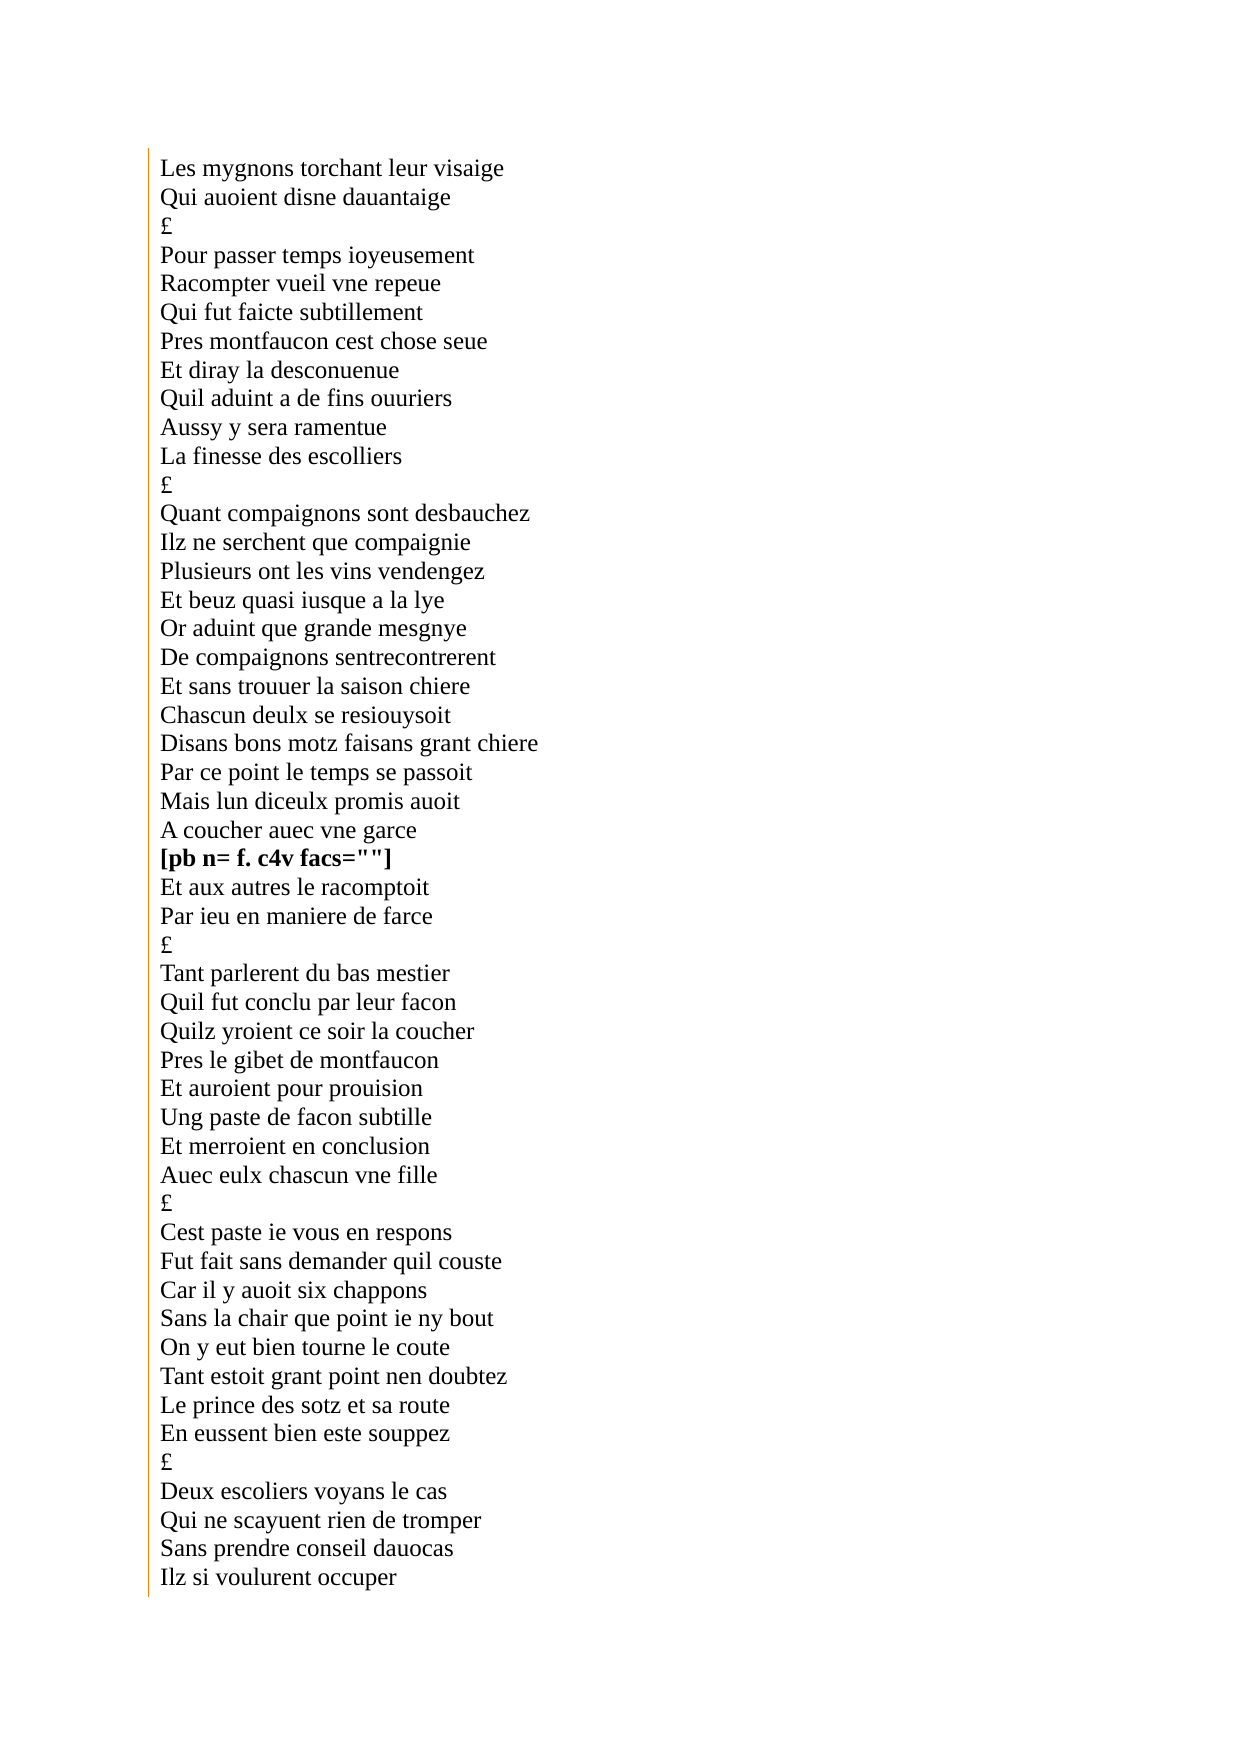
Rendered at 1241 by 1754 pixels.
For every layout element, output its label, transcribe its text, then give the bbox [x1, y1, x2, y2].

text Pour passer temps ioyeusement [149, 240, 1093, 268]
text Mais lun diceulx promis auoit [149, 786, 1093, 815]
text Qui ne scayuent rien de tromper [149, 1505, 1093, 1533]
text Et auroient pour prouision [149, 1073, 1093, 1102]
text Quil fut conclu par leur facon [149, 987, 1093, 1016]
text Et aux autres le racomptoit [149, 872, 1093, 901]
text Car il y auoit six chappons [149, 1275, 1093, 1303]
text A coucher auec vne garce [149, 815, 1093, 843]
text Tant parlerent du bas mestier [149, 958, 1093, 987]
text En eussent bien este souppez [149, 1418, 1093, 1447]
text Ilz si voulurent occuper [149, 1562, 1093, 1597]
text Et diray la desconuenue [149, 355, 1093, 383]
text Quant compaignons sont desbauchez [149, 498, 1093, 527]
text On y eut bien tourne le coute [149, 1332, 1093, 1361]
text Qui fut faicte subtillement [149, 297, 1093, 326]
text Par ieu en maniere de farce [149, 901, 1093, 930]
text Racompter vueil vne repeue [149, 268, 1093, 297]
text Sans prendre conseil dauocas [149, 1533, 1093, 1562]
text £ [149, 1188, 1093, 1217]
text Disans bons motz faisans grant chiere [149, 728, 1093, 757]
text Qui auoient disne dauantaige [149, 182, 1093, 211]
text £ [149, 211, 1093, 240]
text Ilz ne serchent que compaignie [149, 527, 1093, 556]
text £ [149, 470, 1093, 498]
text Quil aduint a de fins ouuriers [149, 383, 1093, 412]
text De compaignons sentrecontrerent [149, 642, 1093, 671]
text Et merroient en conclusion [149, 1131, 1093, 1160]
text Pres le gibet de montfaucon [149, 1045, 1093, 1073]
text Sans la chair que point ie ny bout [149, 1303, 1093, 1332]
text [pb n= f. c4v facs=""] [149, 843, 1093, 872]
text £ [149, 930, 1093, 958]
text Par ce point le temps se passoit [149, 757, 1093, 786]
text Pres montfaucon cest chose seue [149, 326, 1093, 355]
text Auec eulx chascun vne fille [149, 1160, 1093, 1188]
text Les mygnons torchant leur visaige [149, 148, 1093, 182]
text Cest paste ie vous en respons [149, 1217, 1093, 1246]
text Or aduint que grande mesgnye [149, 613, 1093, 642]
text Quilz yroient ce soir la coucher [149, 1016, 1093, 1045]
text Et beuz quasi iusque a la lye [149, 585, 1093, 613]
text Aussy y sera ramentue [149, 412, 1093, 441]
text Plusieurs ont les vins vendengez [149, 556, 1093, 585]
text Et sans trouuer la saison chiere [149, 671, 1093, 700]
text Ung paste de facon subtille [149, 1102, 1093, 1131]
text Chascun deulx se resiouysoit [149, 700, 1093, 728]
text Deux escoliers voyans le cas [149, 1476, 1093, 1505]
text £ [149, 1447, 1093, 1476]
text Fut fait sans demander quil couste [149, 1246, 1093, 1275]
text Le prince des sotz et sa route [149, 1390, 1093, 1418]
text Tant estoit grant point nen doubtez [149, 1361, 1093, 1390]
text La finesse des escolliers [149, 441, 1093, 470]
